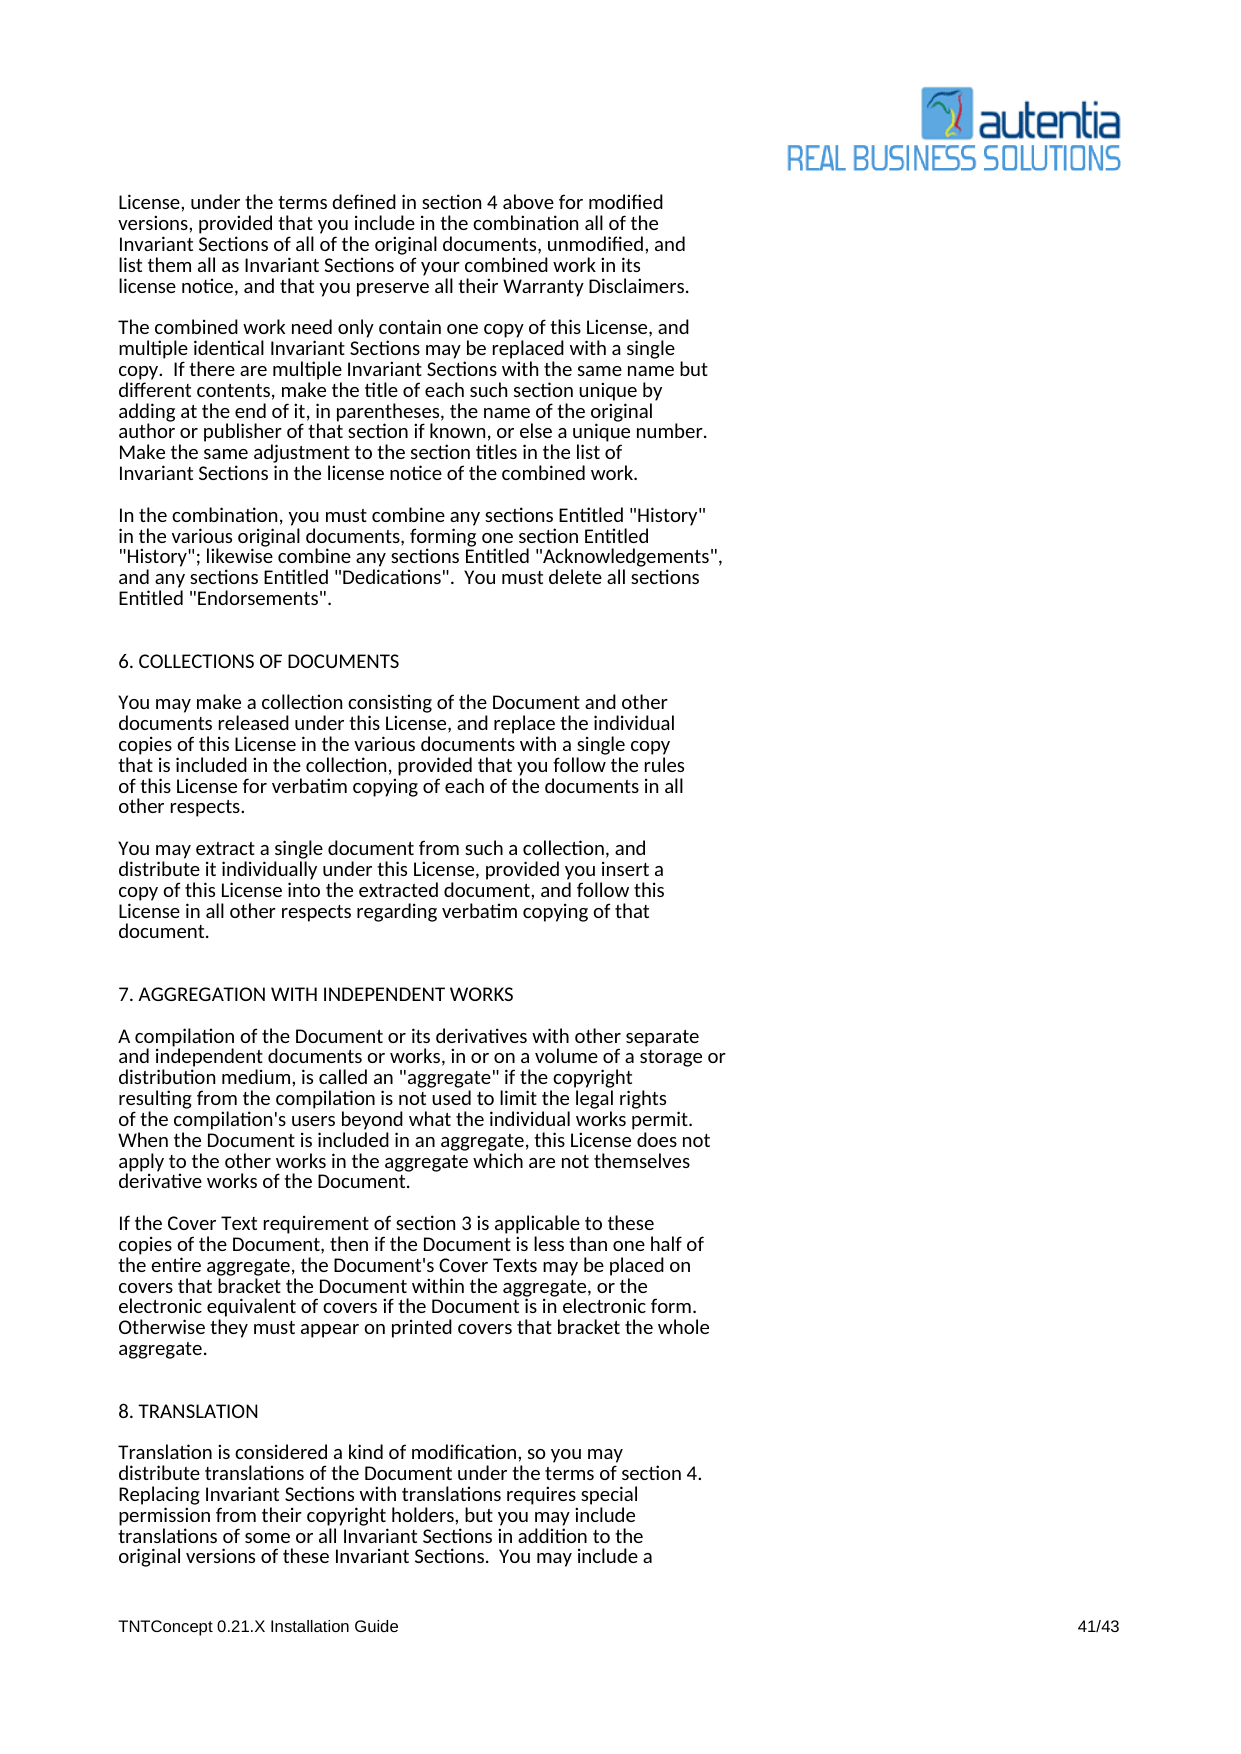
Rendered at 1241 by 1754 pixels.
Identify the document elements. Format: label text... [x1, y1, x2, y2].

text documents released under this License, and replace the individual [118, 715, 1122, 736]
text adding at the end of it, in parentheses, the name of the original [118, 402, 1122, 423]
text If the Cover Text requirement of section 3 is applicable to these [118, 1215, 1122, 1236]
text and independent documents or works, in or on a volume of a storage or [118, 1048, 1122, 1069]
text License, under the terms defined in section 4 above for modified [118, 194, 1122, 215]
text of this License for verbatim copying of each of the documents in all [118, 777, 1122, 798]
text electronic equivalent of covers if the Document is in electronic form. [118, 1298, 1122, 1319]
text license notice, and that you preserve all their Warranty Disclaimers. [118, 277, 1122, 298]
text Entitled "Endorsements". [118, 590, 1122, 611]
text translations of some or all Invariant Sections in addition to the [118, 1527, 1122, 1548]
text Invariant Sections of all of the original documents, unmodified, and [118, 236, 1122, 257]
text copy. If there are multiple Invariant Sections with the same name but [118, 361, 1122, 382]
text aggregate. [118, 1340, 1122, 1361]
text distribute it individually under this License, provided you insert a [118, 861, 1122, 882]
text Make the same adjustment to the section titles in the list of [118, 444, 1122, 465]
text the entire aggregate, the Document's Cover Texts may be placed on [118, 1257, 1122, 1277]
text distribution medium, is called an "aggregate" if the copyright [118, 1069, 1122, 1090]
text copies of the Document, then if the Document is less than one half of [118, 1236, 1122, 1257]
text copy of this License into the extracted document, and follow this [118, 882, 1122, 902]
text versions, provided that you include in the combination all of the [118, 215, 1122, 236]
text apply to the other works in the aggregate which are not themselves [118, 1152, 1122, 1173]
text You may make a collection consisting of the Document and other [118, 694, 1122, 715]
text in the various original documents, forming one section Entitled [118, 527, 1122, 548]
text 6. COLLECTIONS OF DOCUMENTS [118, 652, 1122, 673]
text document. [118, 923, 1122, 944]
picture [782, 85, 1123, 178]
text License in all other respects regarding verbatim copying of that [118, 902, 1122, 923]
text resulting from the compilation is not used to limit the legal rights [118, 1090, 1122, 1111]
text other respects. [118, 798, 1122, 819]
text 7. AGGREGATION WITH INDEPENDENT WORKS [118, 986, 1122, 1007]
text list them all as Invariant Sections of your combined work in its [118, 257, 1122, 277]
text multiple identical Invariant Sections may be replaced with a single [118, 340, 1122, 361]
text derivative works of the Document. [118, 1173, 1122, 1194]
text distribute translations of the Document under the terms of section 4. [118, 1465, 1122, 1486]
text covers that bracket the Document within the aggregate, or the [118, 1277, 1122, 1298]
text original versions of these Invariant Sections. You may include a [118, 1548, 1122, 1569]
text Otherwise they must appear on printed covers that bracket the whole [118, 1319, 1122, 1340]
text You may extract a single document from such a collection, and [118, 840, 1122, 861]
text Translation is considered a kind of modification, so you may [118, 1444, 1122, 1465]
text different contents, make the title of each such section unique by [118, 382, 1122, 402]
text that is included in the collection, provided that you follow the rules [118, 757, 1122, 777]
text copies of this License in the various documents with a single copy [118, 736, 1122, 757]
text When the Document is included in an aggregate, this License does not [118, 1132, 1122, 1152]
text A compilation of the Document or its derivatives with other separate [118, 1027, 1122, 1048]
text In the combination, you must combine any sections Entitled "History" [118, 507, 1122, 527]
text of the compilation's users beyond what the individual works permit. [118, 1111, 1122, 1132]
text The combined work need only contain one copy of this License, and [118, 319, 1122, 340]
text permission from their copyright holders, but you may include [118, 1507, 1122, 1527]
text Invariant Sections in the license notice of the combined work. [118, 465, 1122, 486]
text author or publisher of that section if known, or else a unique number. [118, 423, 1122, 444]
text and any sections Entitled "Dedications". You must delete all sections [118, 569, 1122, 590]
text "History"; likewise combine any sections Entitled "Acknowledgements", [118, 548, 1122, 569]
text 8. TRANSLATION [118, 1402, 1122, 1423]
text Replacing Invariant Sections with translations requires special [118, 1486, 1122, 1507]
